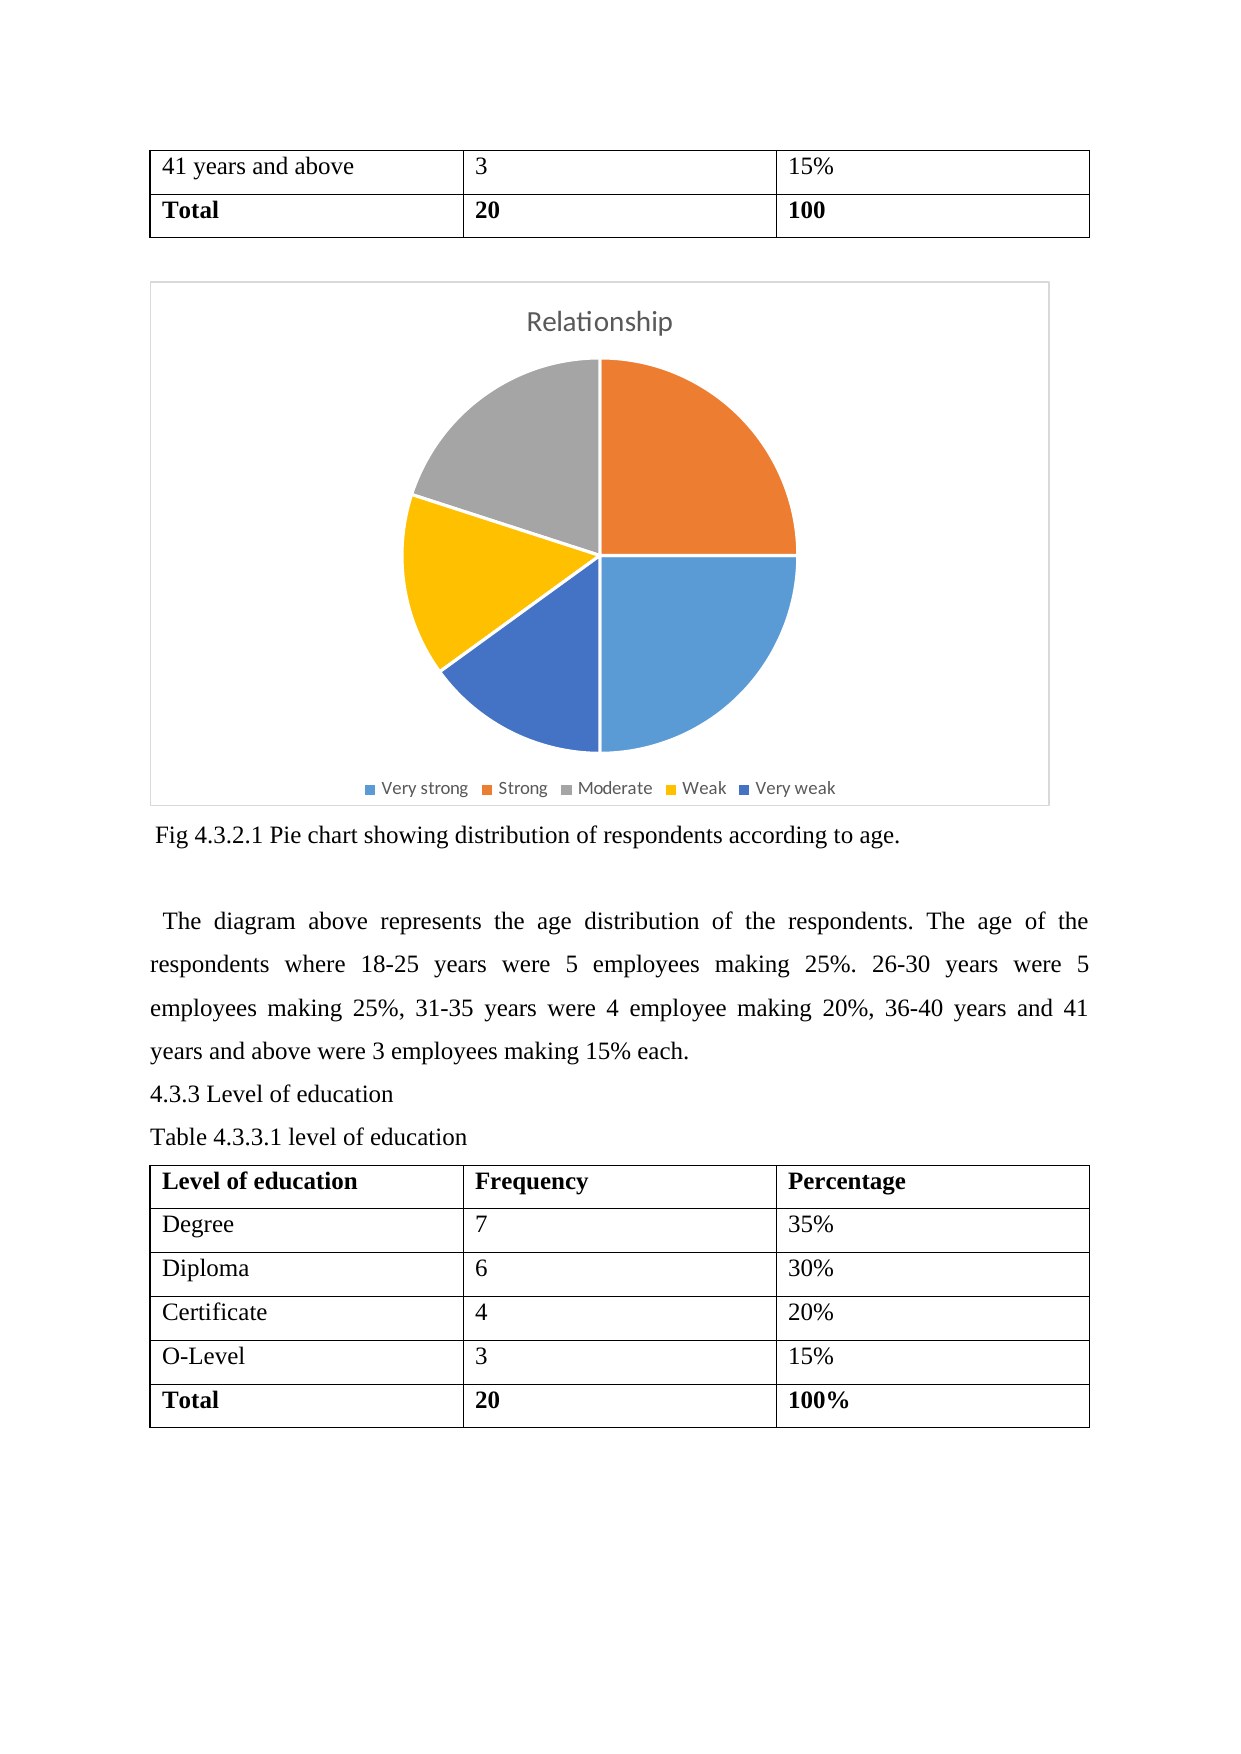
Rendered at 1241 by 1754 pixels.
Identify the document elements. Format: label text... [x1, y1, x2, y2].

text The diagram above represents the age distribution of the respondents. The age of the respondents where 18-25 years were 5 employees making 25%. 26-30 years were 5 employees making 25%, 31-35 years were 4 employee making 20%, 36-40 years and 41 years and above were 3 employees making 15% each. [150, 906, 1090, 1064]
table_cell 20 [464, 1385, 776, 1427]
table_cell 100% [777, 1385, 1089, 1427]
table_cell 100 [777, 195, 1089, 237]
text 4.3.3 Level of education [150, 1079, 1090, 1108]
table_cell Total [151, 1385, 463, 1427]
table_cell 6 [464, 1253, 776, 1296]
table_cell 3 [464, 1341, 776, 1384]
text Table 4.3.3.1 level of education [150, 1122, 1090, 1151]
text Fig 4.3.2.1 Pie chart showing distribution of respondents according to age. [155, 820, 1090, 849]
table_cell 20 [464, 195, 776, 237]
table_cell Certificate [151, 1297, 463, 1340]
table_cell Degree [151, 1209, 463, 1252]
table_cell 30% [777, 1253, 1089, 1296]
table_header Frequency [464, 1166, 776, 1208]
table_cell 20% [777, 1297, 1089, 1340]
table_cell Total [151, 195, 463, 237]
table_cell 4 [464, 1297, 776, 1340]
table_cell 15% [777, 151, 1089, 194]
table_cell 7 [464, 1209, 776, 1252]
table_cell 41 years and above [151, 151, 463, 194]
table_cell 15% [777, 1341, 1089, 1384]
table_cell O-Level [151, 1341, 463, 1384]
table_cell 3 [464, 151, 776, 194]
table_header Level of education [151, 1166, 463, 1208]
table_cell Diploma [151, 1253, 463, 1296]
table_header Percentage [777, 1166, 1089, 1208]
table_cell 35% [777, 1209, 1089, 1252]
